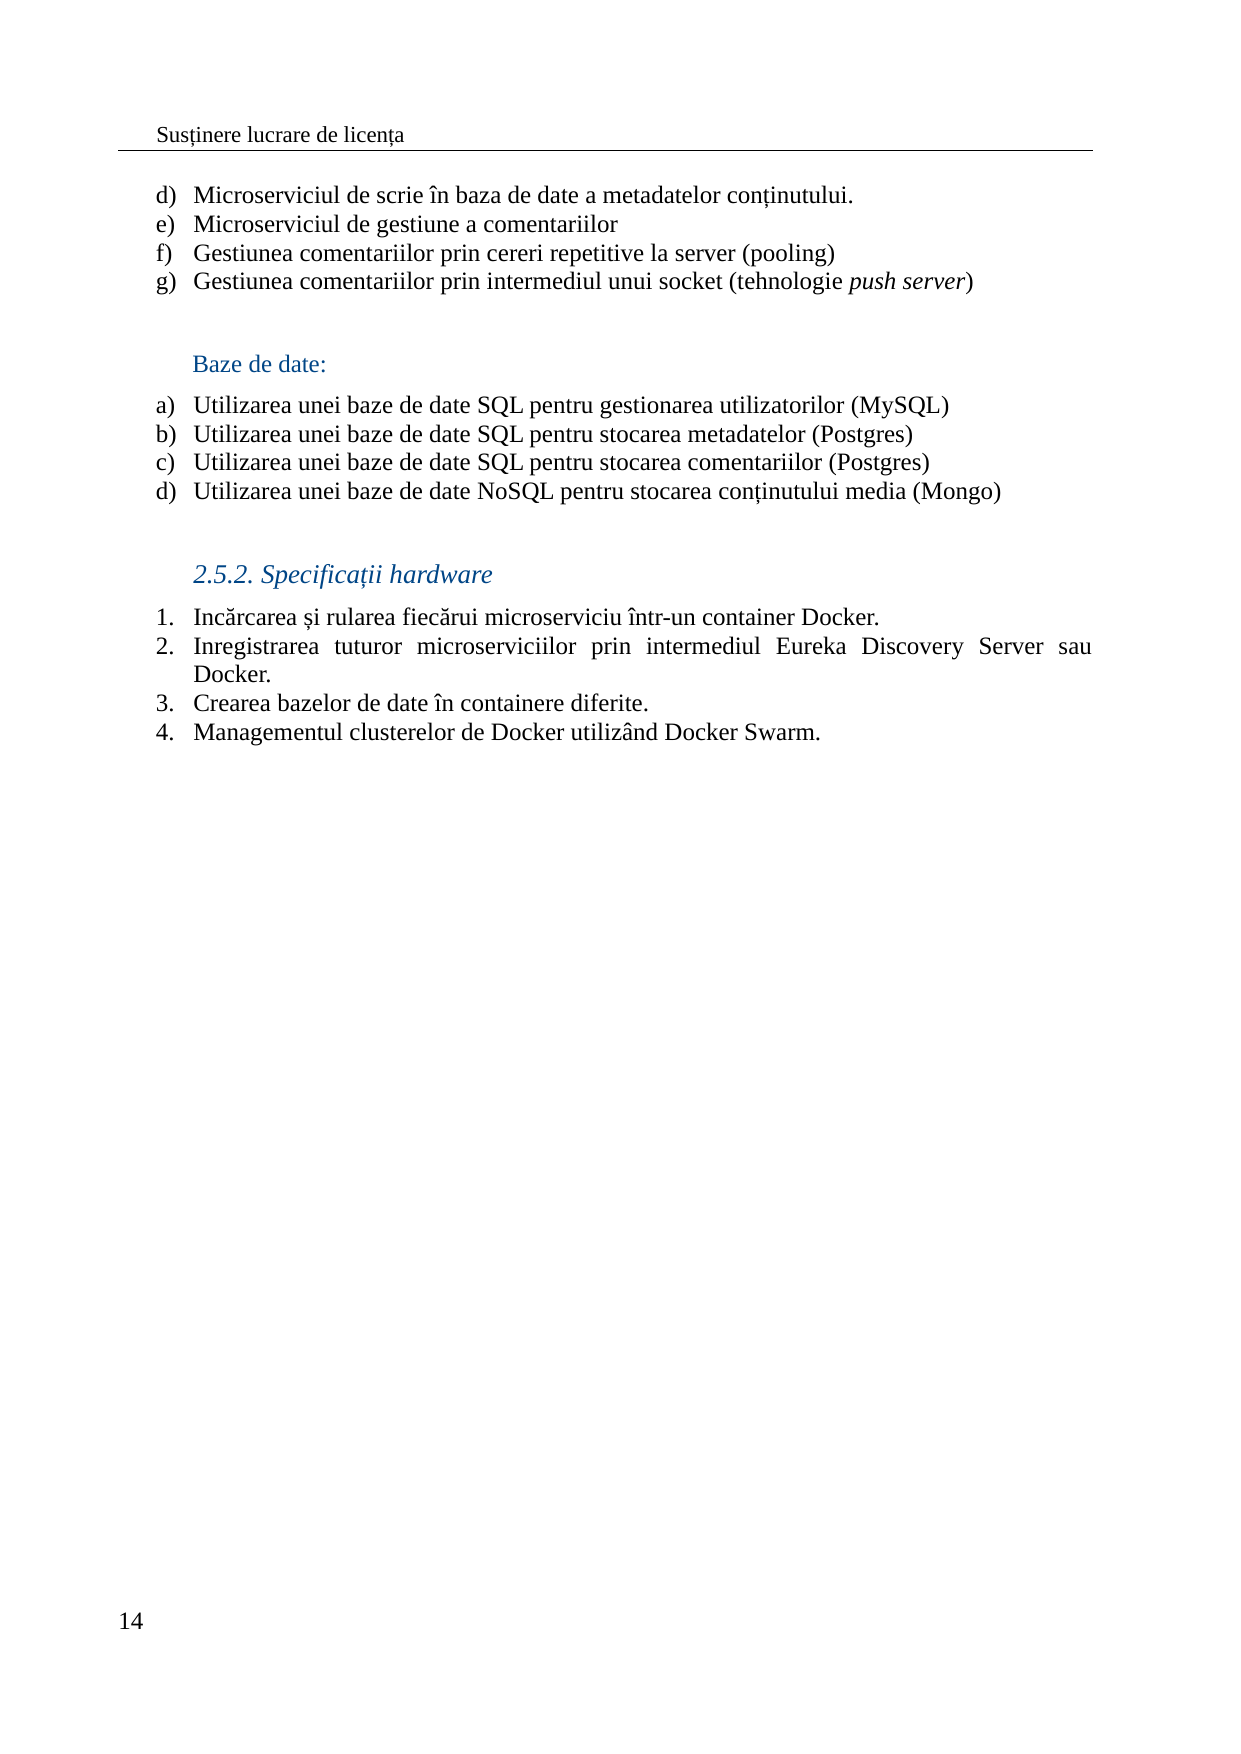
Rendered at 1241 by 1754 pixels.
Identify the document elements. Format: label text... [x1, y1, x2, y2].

subtitle Specificații hardware [193, 558, 1093, 589]
subtitle Baze de date: [192, 349, 1093, 377]
list Gestiunea comentariilor prin intermediul unui socket (tehnologie push server) [156, 266, 1093, 295]
list Utilizarea unei baze de date NoSQL pentru stocarea conținutului media (Mongo) [156, 476, 1093, 505]
list Utilizarea unei baze de date SQL pentru stocarea comentariilor (Postgres) [156, 447, 1093, 476]
list Microserviciul de gestiune a comentariilor [156, 209, 1093, 238]
list Managementul clusterelor de Docker utilizând Docker Swarm. [156, 717, 1093, 746]
list Utilizarea unei baze de date SQL pentru stocarea metadatelor (Postgres) [156, 419, 1093, 447]
list Gestiunea comentariilor prin cereri repetitive la server (pooling) [156, 238, 1093, 266]
list Utilizarea unei baze de date SQL pentru gestionarea utilizatorilor (MySQL) [156, 390, 1093, 419]
list Crearea bazelor de date în containere diferite. [156, 688, 1093, 717]
list Inregistrarea tuturor microserviciilor prin intermediul Eureka Discovery Server sau Docker. [156, 631, 1093, 688]
list Incărcarea și rularea fiecărui microserviciu într-un container Docker. [156, 602, 1093, 631]
list Microserviciul de scrie în baza de date a metadatelor conținutului. [156, 180, 1093, 209]
